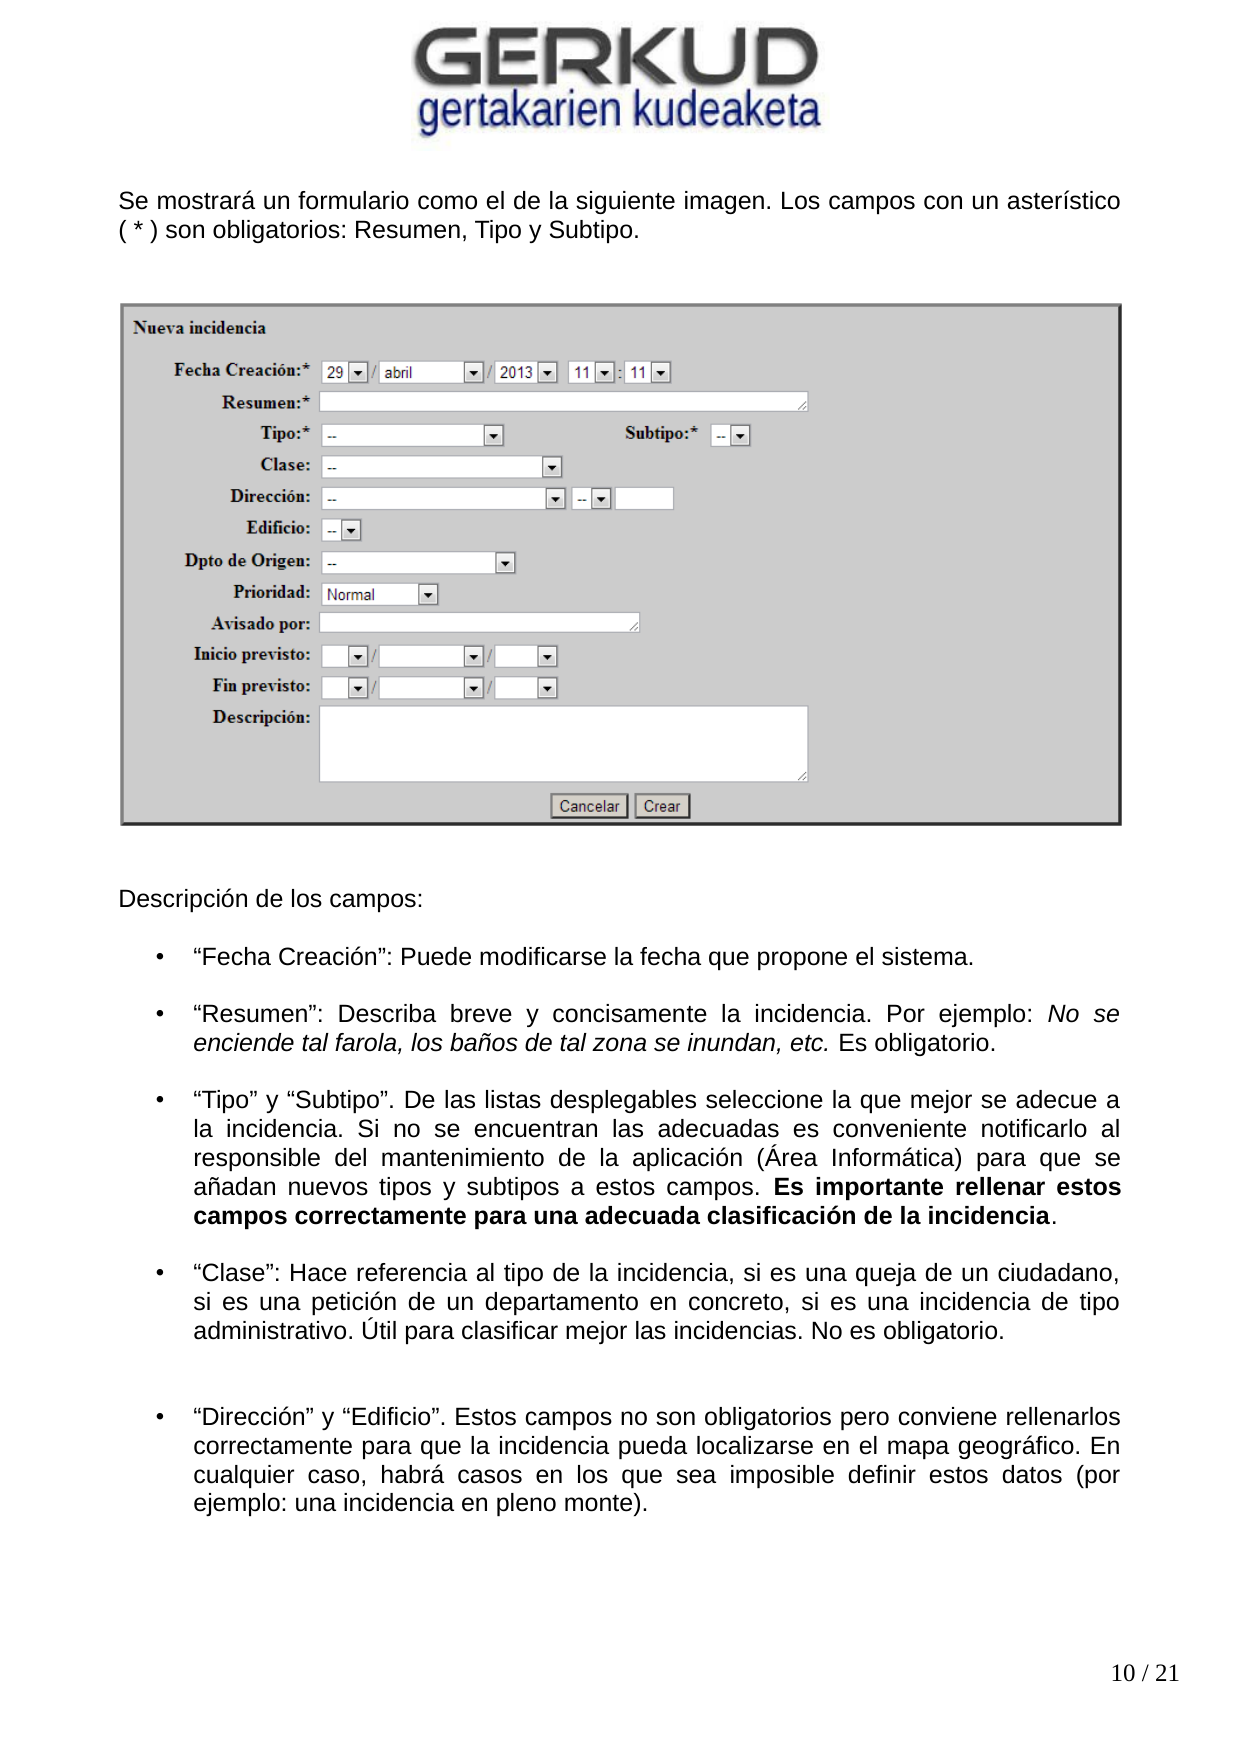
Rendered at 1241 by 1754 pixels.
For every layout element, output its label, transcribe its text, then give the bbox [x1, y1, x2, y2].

text Descripción de los campos: [118, 884, 1122, 913]
list “Fecha Creación”: Puede modificarse la fecha que propone el sistema. [156, 942, 1122, 970]
list “Clase”: Hace referencia al tipo de la incidencia, si es una queja de un ciudadano, si es una petición de un departamento en concreto, si es una incidencia de tipo administrativo. Útil para clasificar mejor las incidencias. No es obligatorio. [156, 1258, 1122, 1344]
list “Resumen”: Describa breve y concisamente la incidencia. Por ejemplo: No se enciende tal farola, los baños de tal zona se inundan, etc. Es obligatorio. [156, 999, 1122, 1057]
list “Tipo” y “Subtipo”. De las listas desplegables seleccione la que mejor se adecue a la incidencia. Si no se encuentran las adecuadas es conveniente notificarlo al responsible del mantenimiento de la aplicación (Área Informática) para que se añadan nuevos tipos y subtipos a estos campos. Es importante rellenar estos campos correctamente para una adecuada clasificación de la incidencia. [156, 1086, 1122, 1229]
picture [118, 301, 1123, 827]
text Se mostrará un formulario como el de la siguiente imagen. Los campos con un asterístico ( * ) son obligatorios: Resumen, Tipo y Subtipo. [118, 186, 1122, 244]
list “Dirección” y “Edificio”. Estos campos no son obligatorios pero conviene rellenarlos correctamente para que la incidencia pueda localizarse en el mapa geográfico. En cualquier caso, habrá casos en los que sea imposible definir estos datos (por ejemplo: una incidencia en pleno monte). [156, 1402, 1122, 1517]
picture [410, 11, 830, 151]
